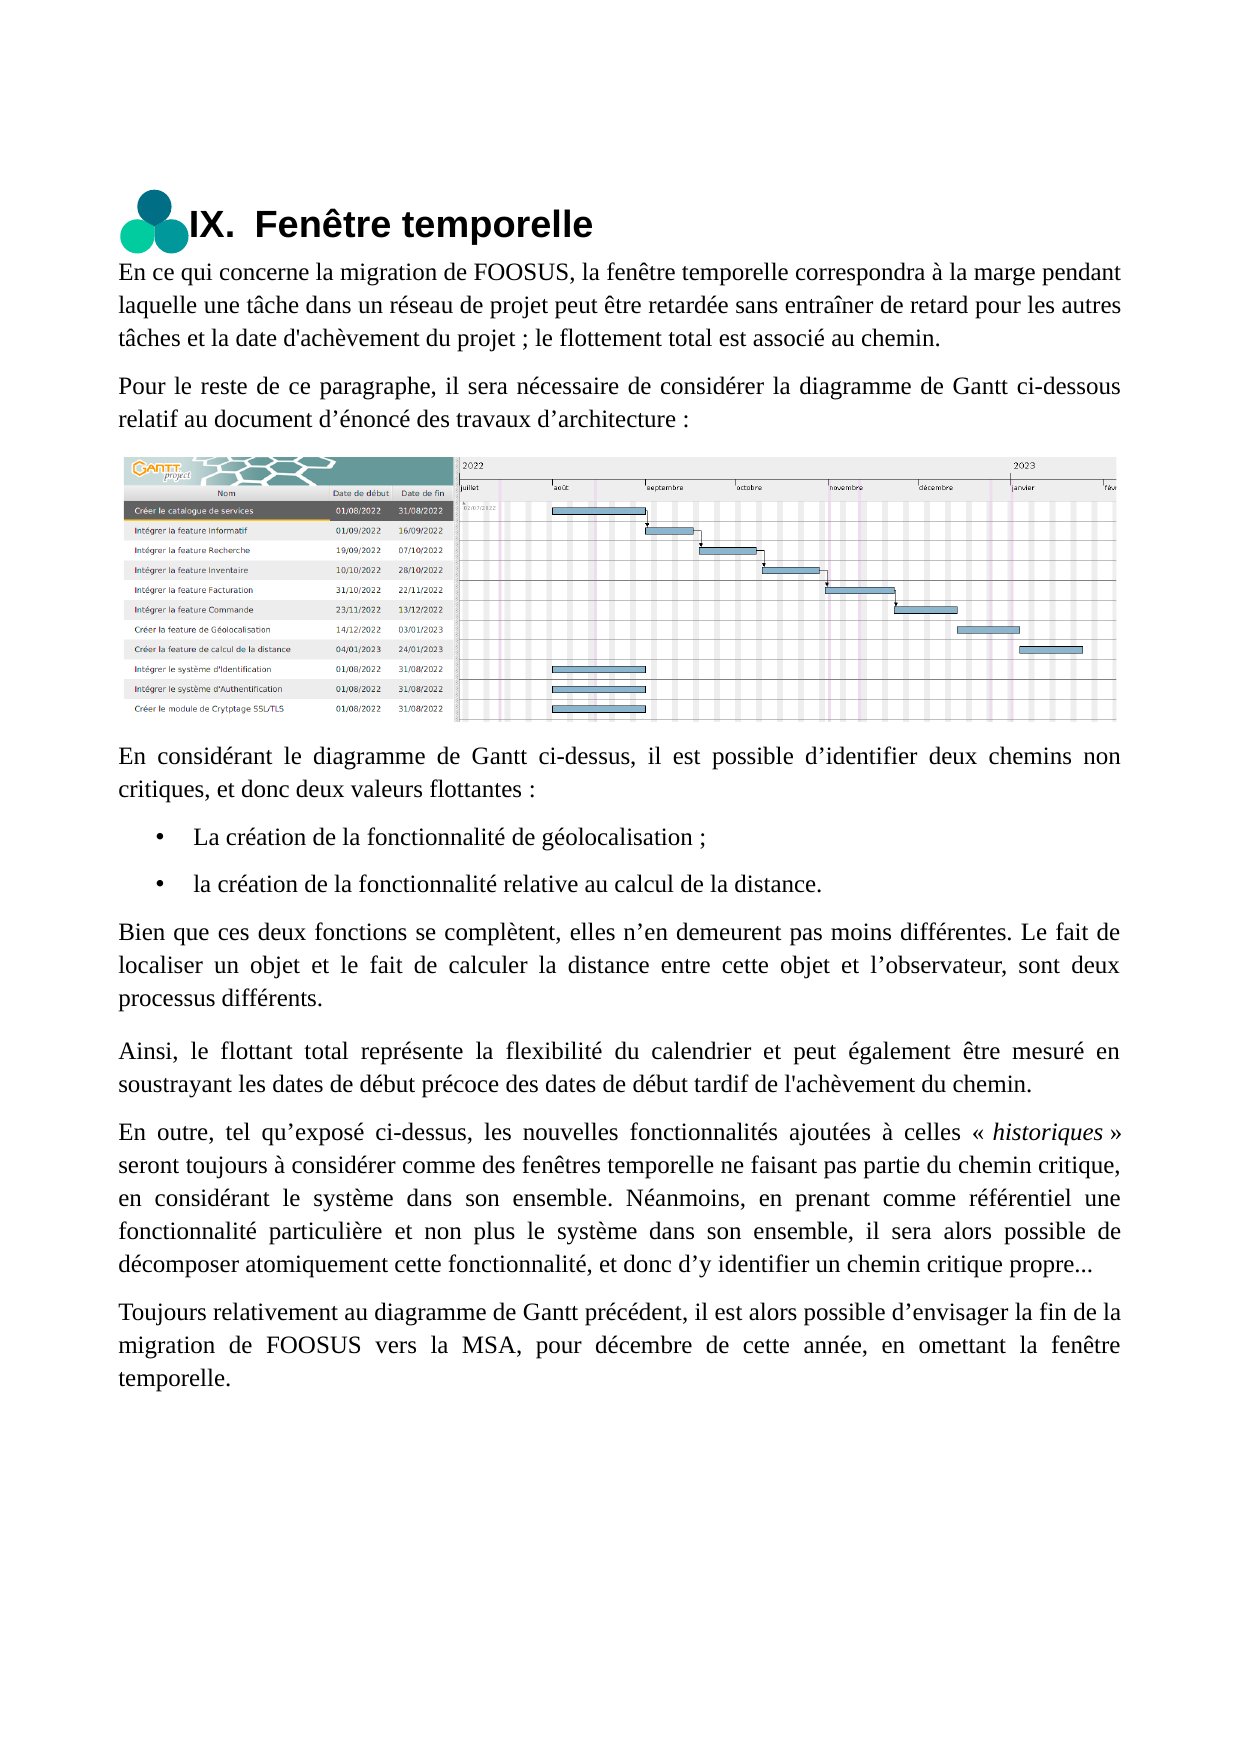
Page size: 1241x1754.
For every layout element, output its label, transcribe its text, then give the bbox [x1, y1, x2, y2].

text En ce qui concerne la migration de FOOSUS, la fenêtre temporelle correspondra à la marge pendant laquelle une tâche dans un réseau de projet peut être retardée sans entraîner de retard pour les autres tâches et la date d'achèvement du projet ; le flottement total est associé au chemin. [118, 257, 1122, 352]
text En considérant le diagramme de Gantt ci-dessus, il est possible d’identifier deux chemins non critiques, et donc deux valeurs flottantes : [118, 741, 1122, 803]
text Ainsi, le flottant total représente la flexibilité du calendrier et peut également être mesuré en soustrayant les dates de début précoce des dates de début tardif de l'achèvement du chemin. [118, 1036, 1122, 1098]
text Toujours relativement au diagramme de Gantt précédent, il est alors possible d’envisager la fin de la migration de FOOSUS vers la MSA, pour décembre de cette année, en omettant la fenêtre temporelle. [118, 1297, 1122, 1391]
list la création de la fonctionnalité relative au calcul de la distance. [156, 869, 1122, 898]
text Bien que ces deux fonctions se complètent, elles n’en demeurent pas moins différentes. Le fait de localiser un objet et le fait de calculer la distance entre cette objet et l’observateur, sont deux processus différents. [118, 917, 1122, 1012]
list La création de la fonctionnalité de géolocalisation ; [156, 822, 1122, 850]
subtitle [118, 201, 141, 245]
picture [123, 457, 1117, 722]
subtitle Fenêtre temporelle [168, 201, 1122, 245]
text Pour le reste de ce paragraphe, il sera nécessaire de considérer la diagramme de Gantt ci-dessous relatif au document d’énoncé des travaux d’architecture : [118, 371, 1122, 433]
text En outre, tel qu’exposé ci-dessus, les nouvelles fonctionnalités ajoutées à celles « historiques » seront toujours à considérer comme des fenêtres temporelle ne faisant pas partie du chemin critique, en considérant le système dans son ensemble. Néanmoins, en prenant comme référentiel une fonctionnalité particulière et non plus le système dans son ensemble, il sera alors possible de décomposer atomiquement cette fonctionnalité, et donc d’y identifier un chemin critique propre... [118, 1117, 1122, 1278]
